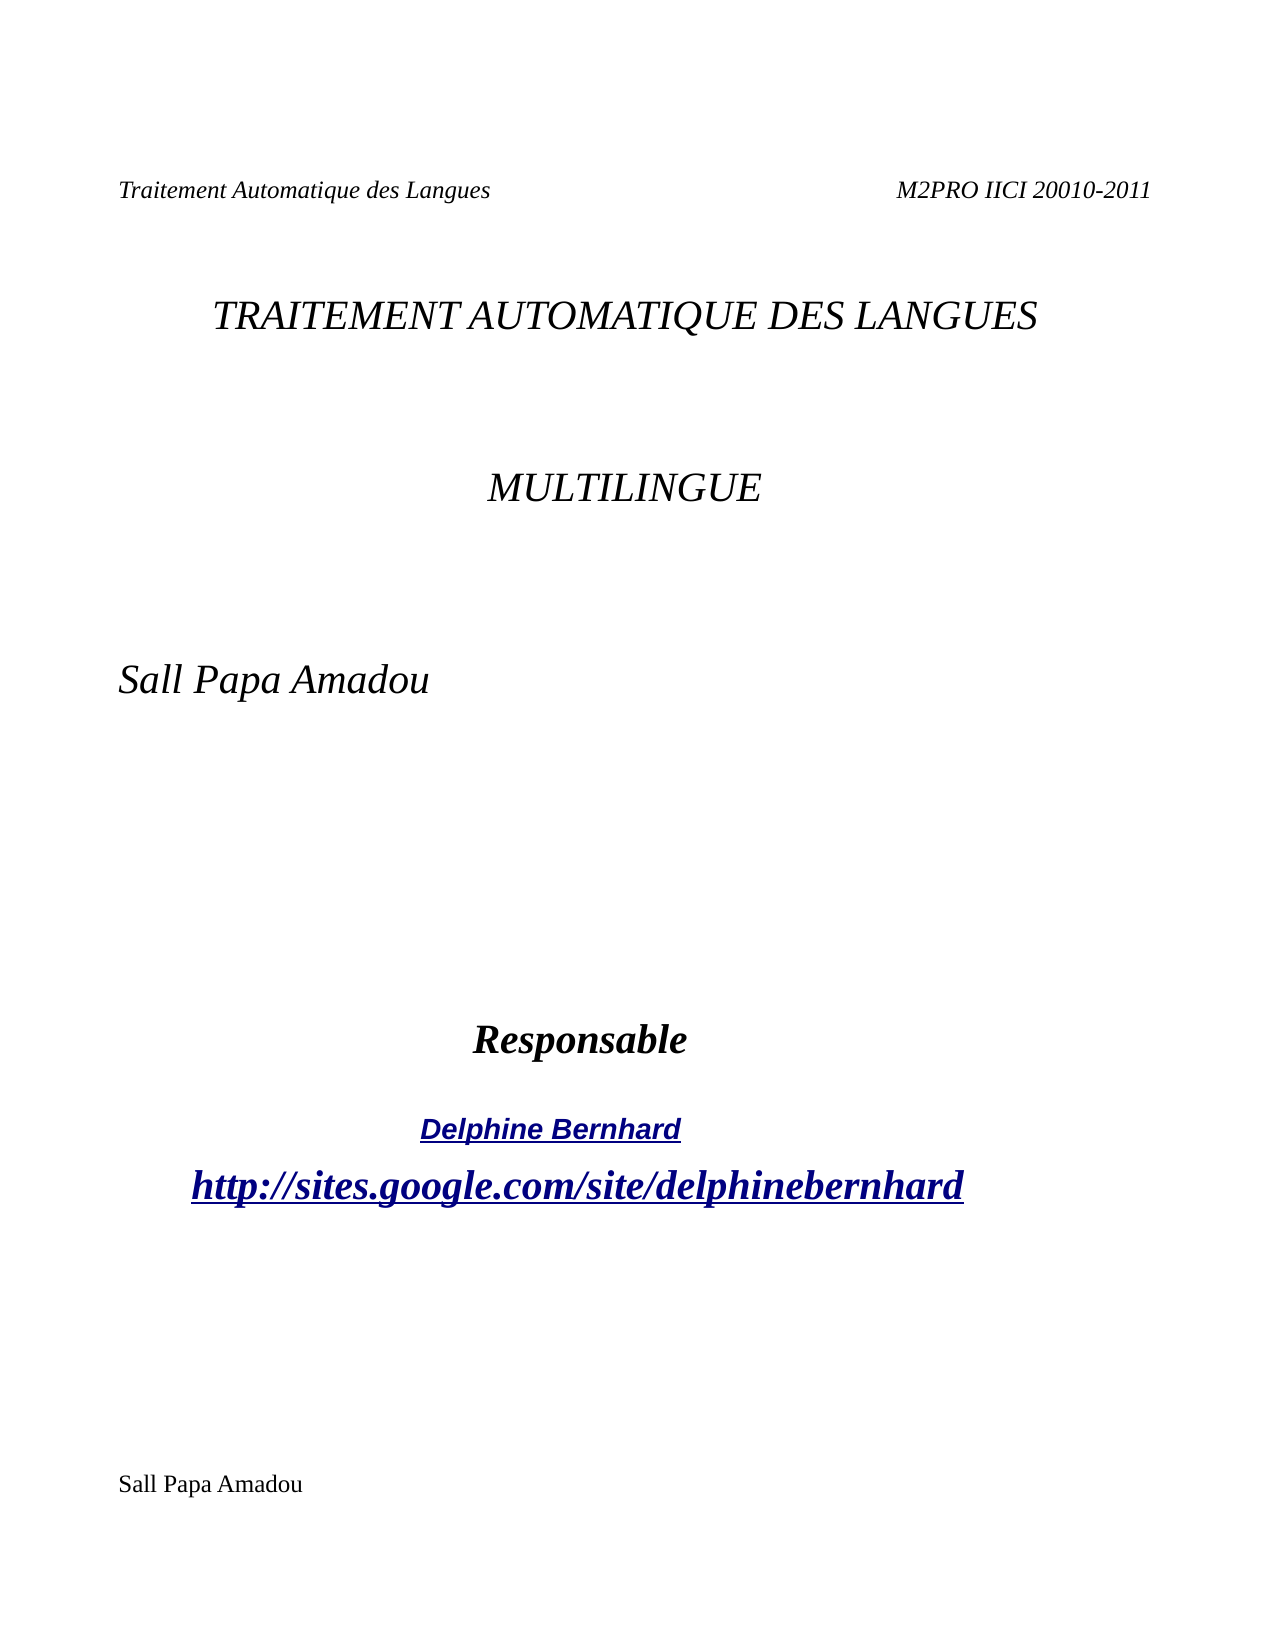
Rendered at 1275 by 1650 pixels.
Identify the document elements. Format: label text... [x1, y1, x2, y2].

text Sall Papa Amadou [118, 654, 1157, 702]
text TRAITEMENT AUTOMATIQUE DES LANGUES [118, 290, 1157, 338]
subtitle Responsable [118, 1015, 1157, 1063]
subtitle Delphine Bernhard [118, 1100, 1157, 1148]
text MULTILINGUE [118, 463, 1157, 511]
text http://sites.google.com/site/delphinebernhard [118, 1161, 1157, 1209]
